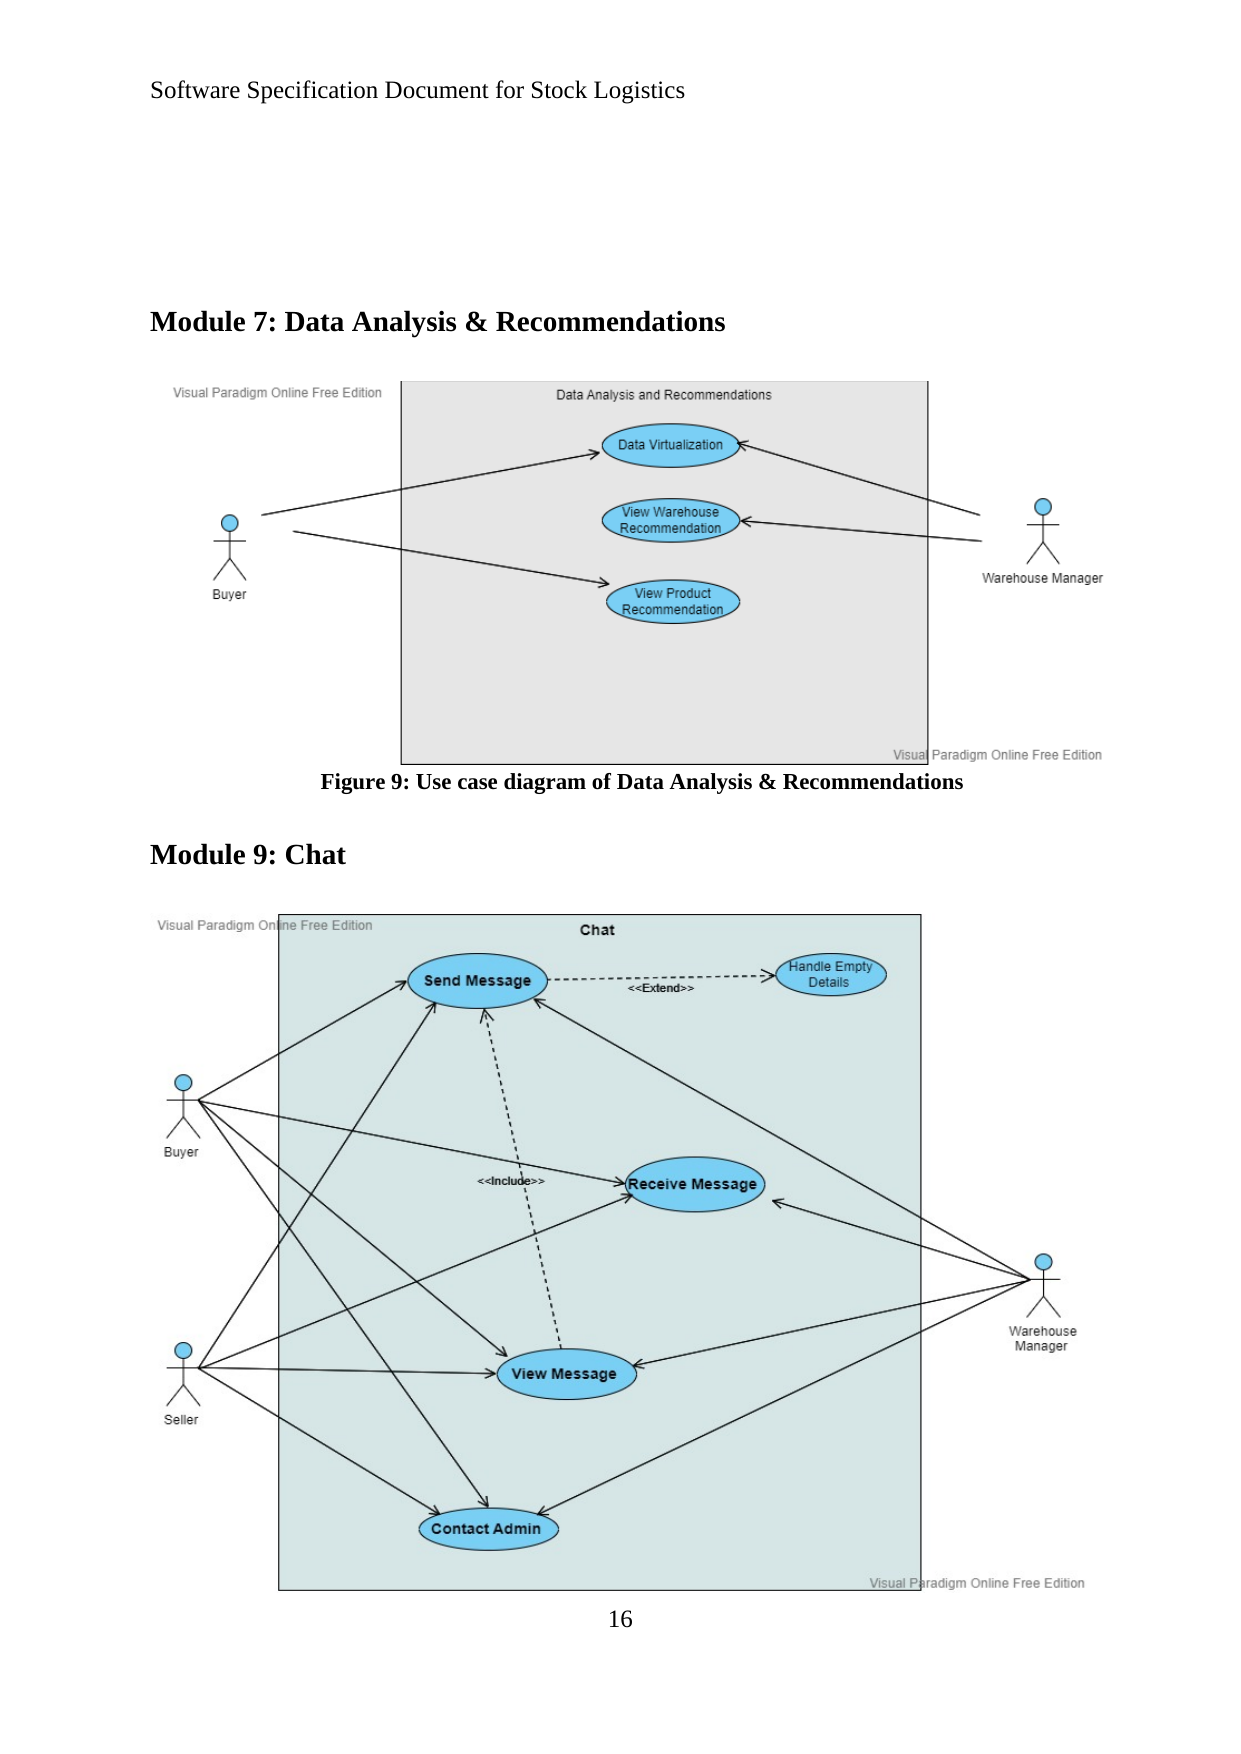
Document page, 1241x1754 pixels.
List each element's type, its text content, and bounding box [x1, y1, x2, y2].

text Module 9: Chat [150, 837, 1090, 870]
list Figure 9: Use case diagram of Data Analysis & Recommendations [200, 765, 1090, 794]
text Module 7: Data Analysis & Recommendations [150, 304, 1090, 338]
